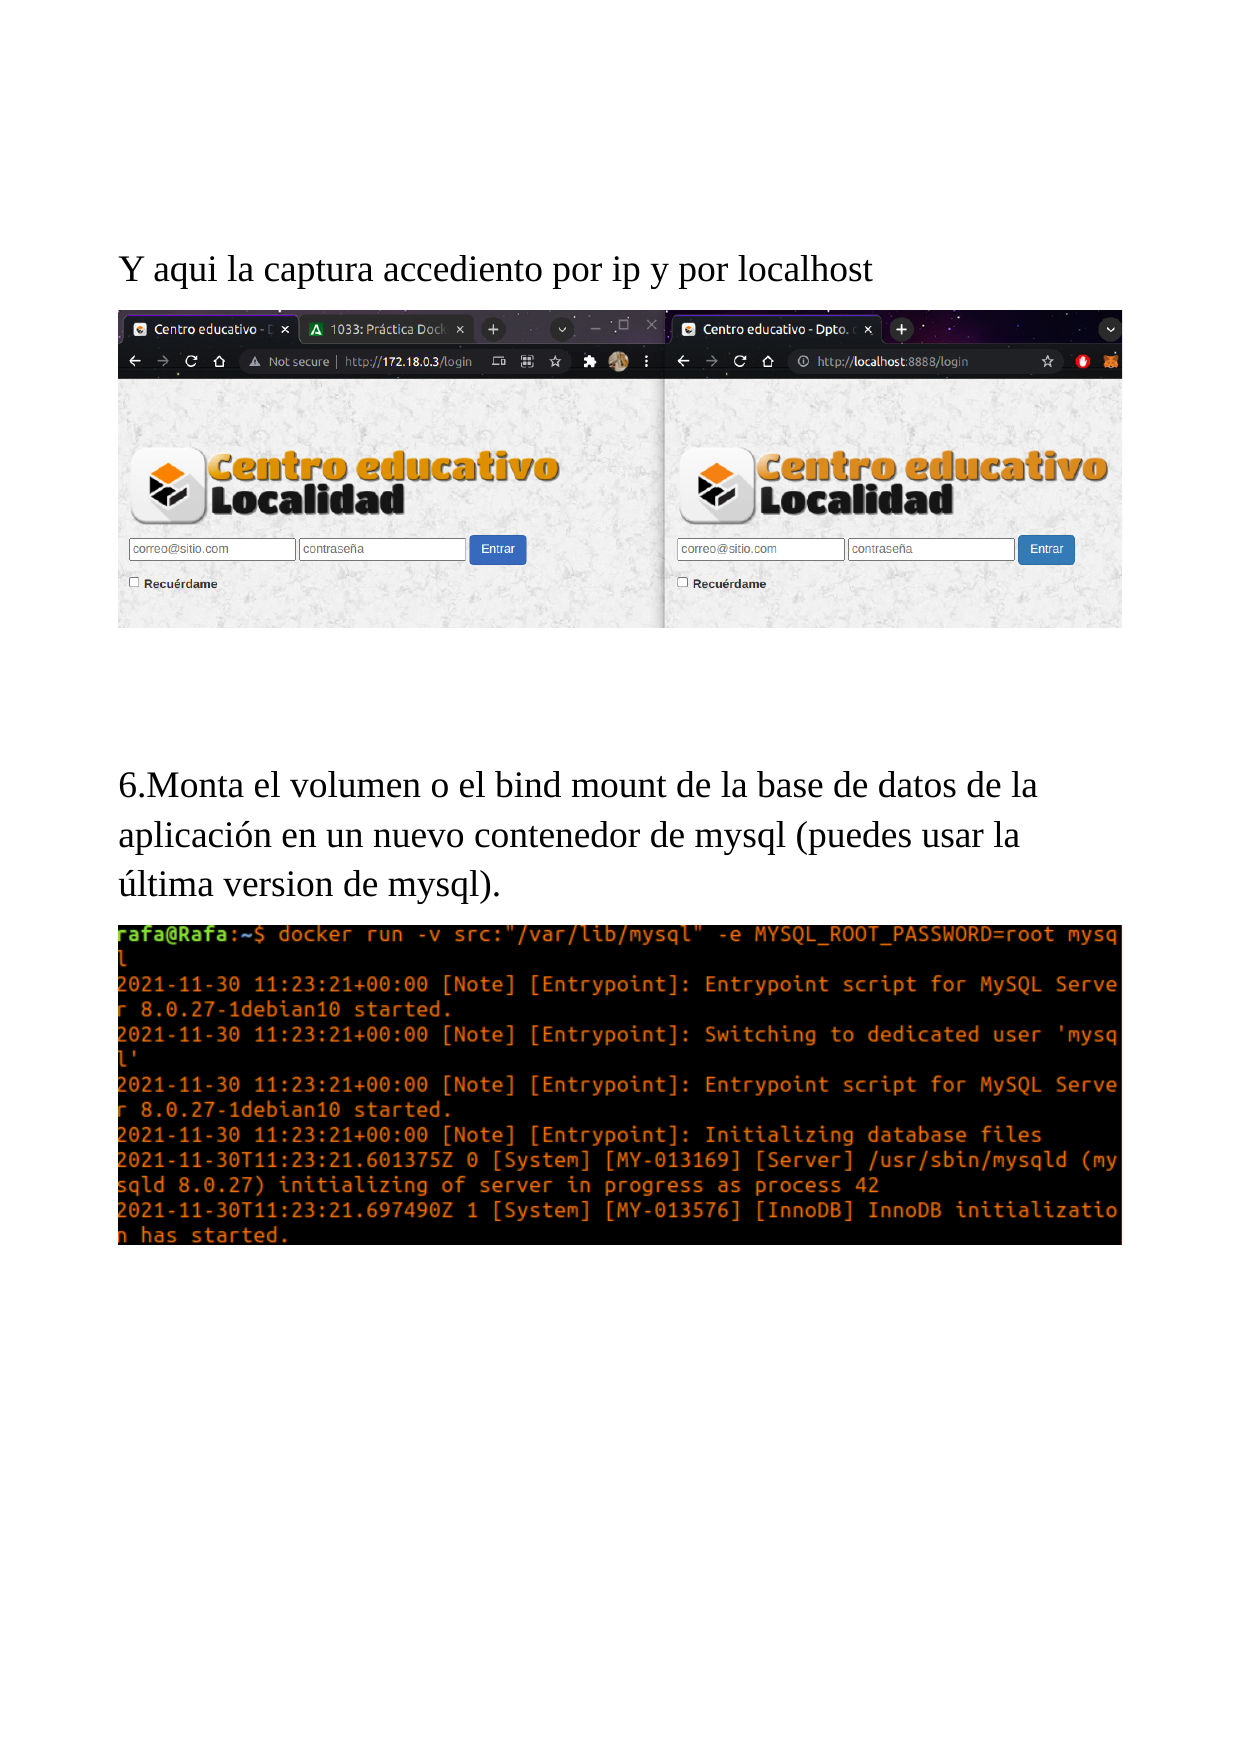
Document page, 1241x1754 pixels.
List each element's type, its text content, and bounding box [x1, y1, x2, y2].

picture [118, 925, 1123, 1245]
text 6.Monta el volumen o el bind mount de la base de datos de la aplicación en un nuevo contenedor de mysql (puedes usar la última version de mysql). [118, 762, 1122, 905]
picture [118, 310, 1123, 628]
text Y aqui la captura accediento por ip y por localhost [118, 246, 1122, 289]
